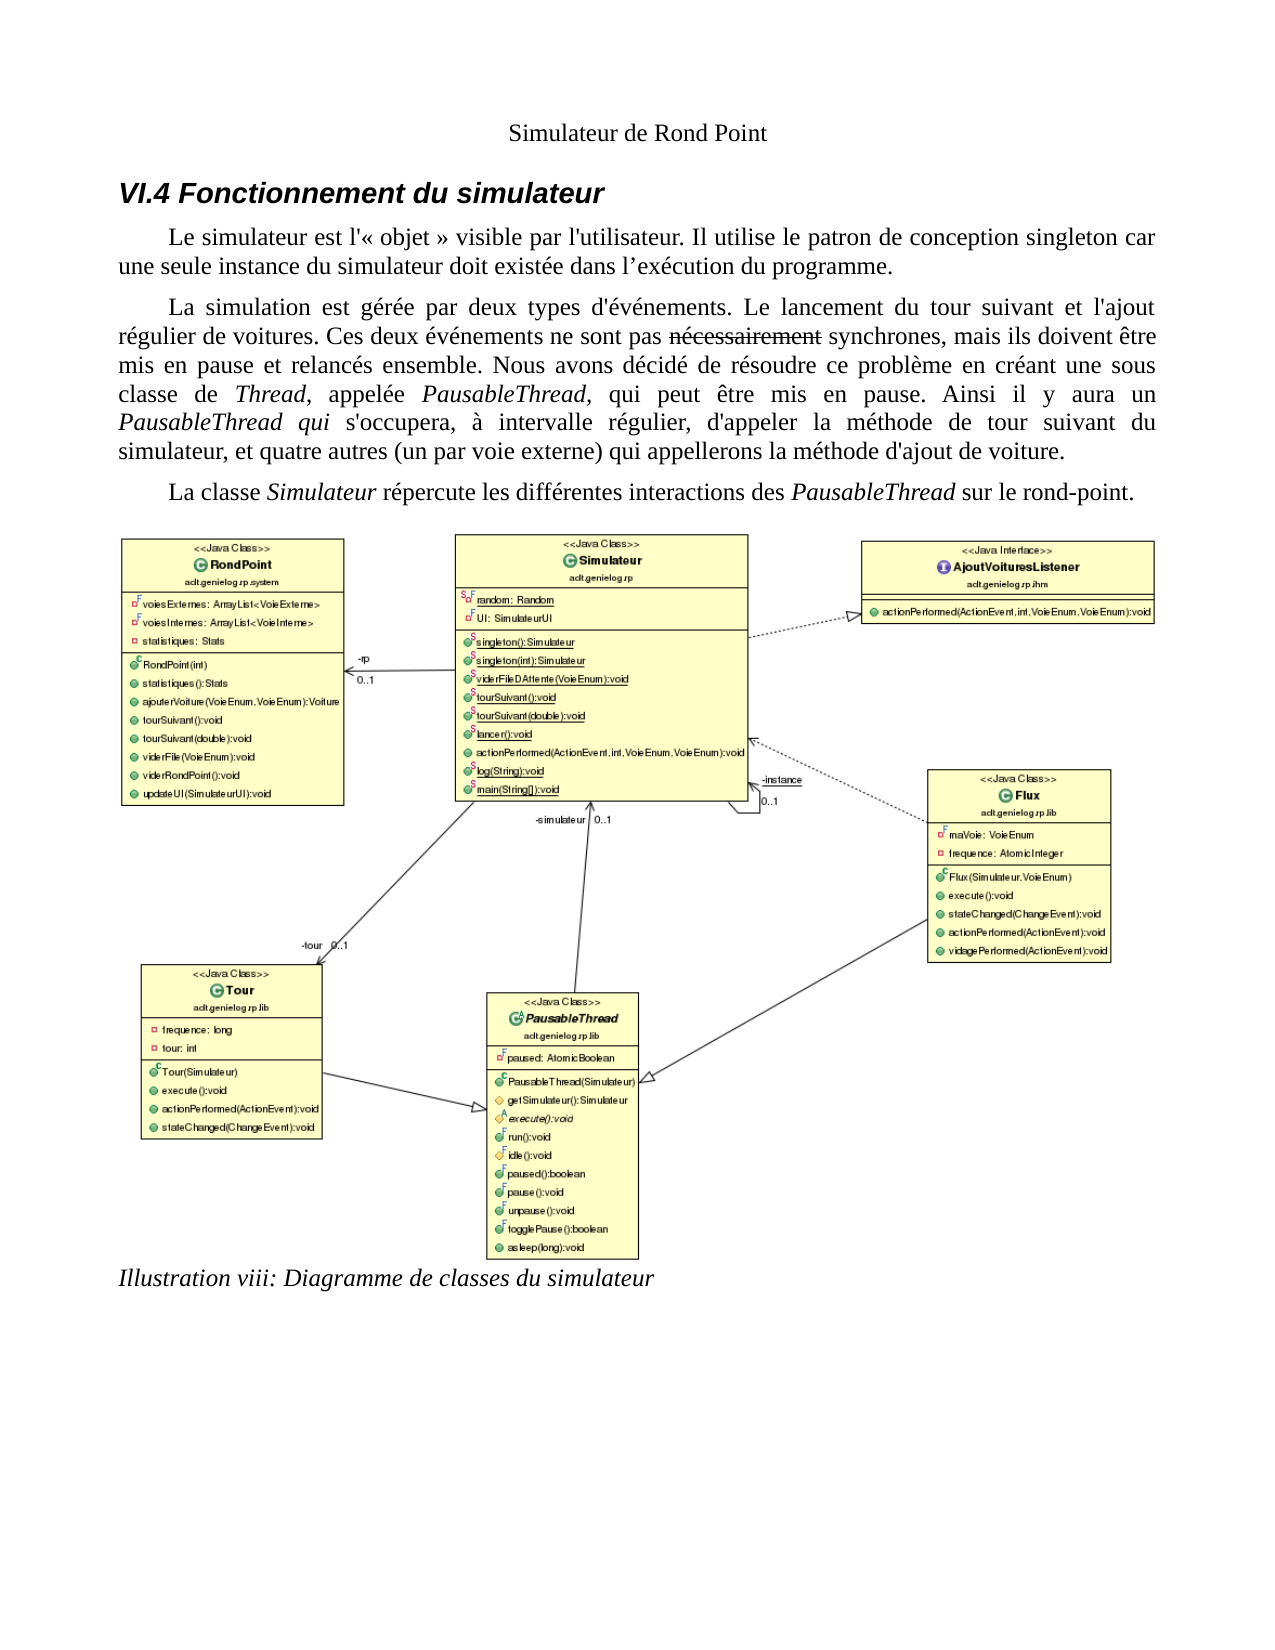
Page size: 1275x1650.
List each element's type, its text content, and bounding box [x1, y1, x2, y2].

subtitle Fonctionnement du simulateur [118, 176, 1157, 210]
text Le simulateur est l'« objet » visible par l'utilisateur. Il utilise le patron de conception singleton car une seule instance du simulateur doit existée dans l’exécution du programme. [118, 222, 1157, 280]
text La classe Simulateur répercute les différentes interactions des PausableThread sur le rond-point. [118, 477, 1157, 506]
picture [118, 531, 1158, 1263]
text La simulation est gérée par deux types d'événements. Le lancement du tour suivant et l'ajout régulier de voitures. Ces deux événements ne sont pas nécessairement synchrones, mais ils doivent être mis en pause et relancés ensemble. Nous avons décidé de résoudre ce problème en créant une sous classe de Thread, appelée PausableThread, qui peut être mis en pause. Ainsi il y aura un PausableThread qui s'occupera, à intervalle régulier, d'appeler la méthode de tour suivant du simulateur, et quatre autres (un par voie externe) qui appellerons la méthode d'ajout de voiture. [118, 292, 1157, 465]
text Illustration viii: Diagramme de classes du simulateur [118, 1263, 1157, 1291]
